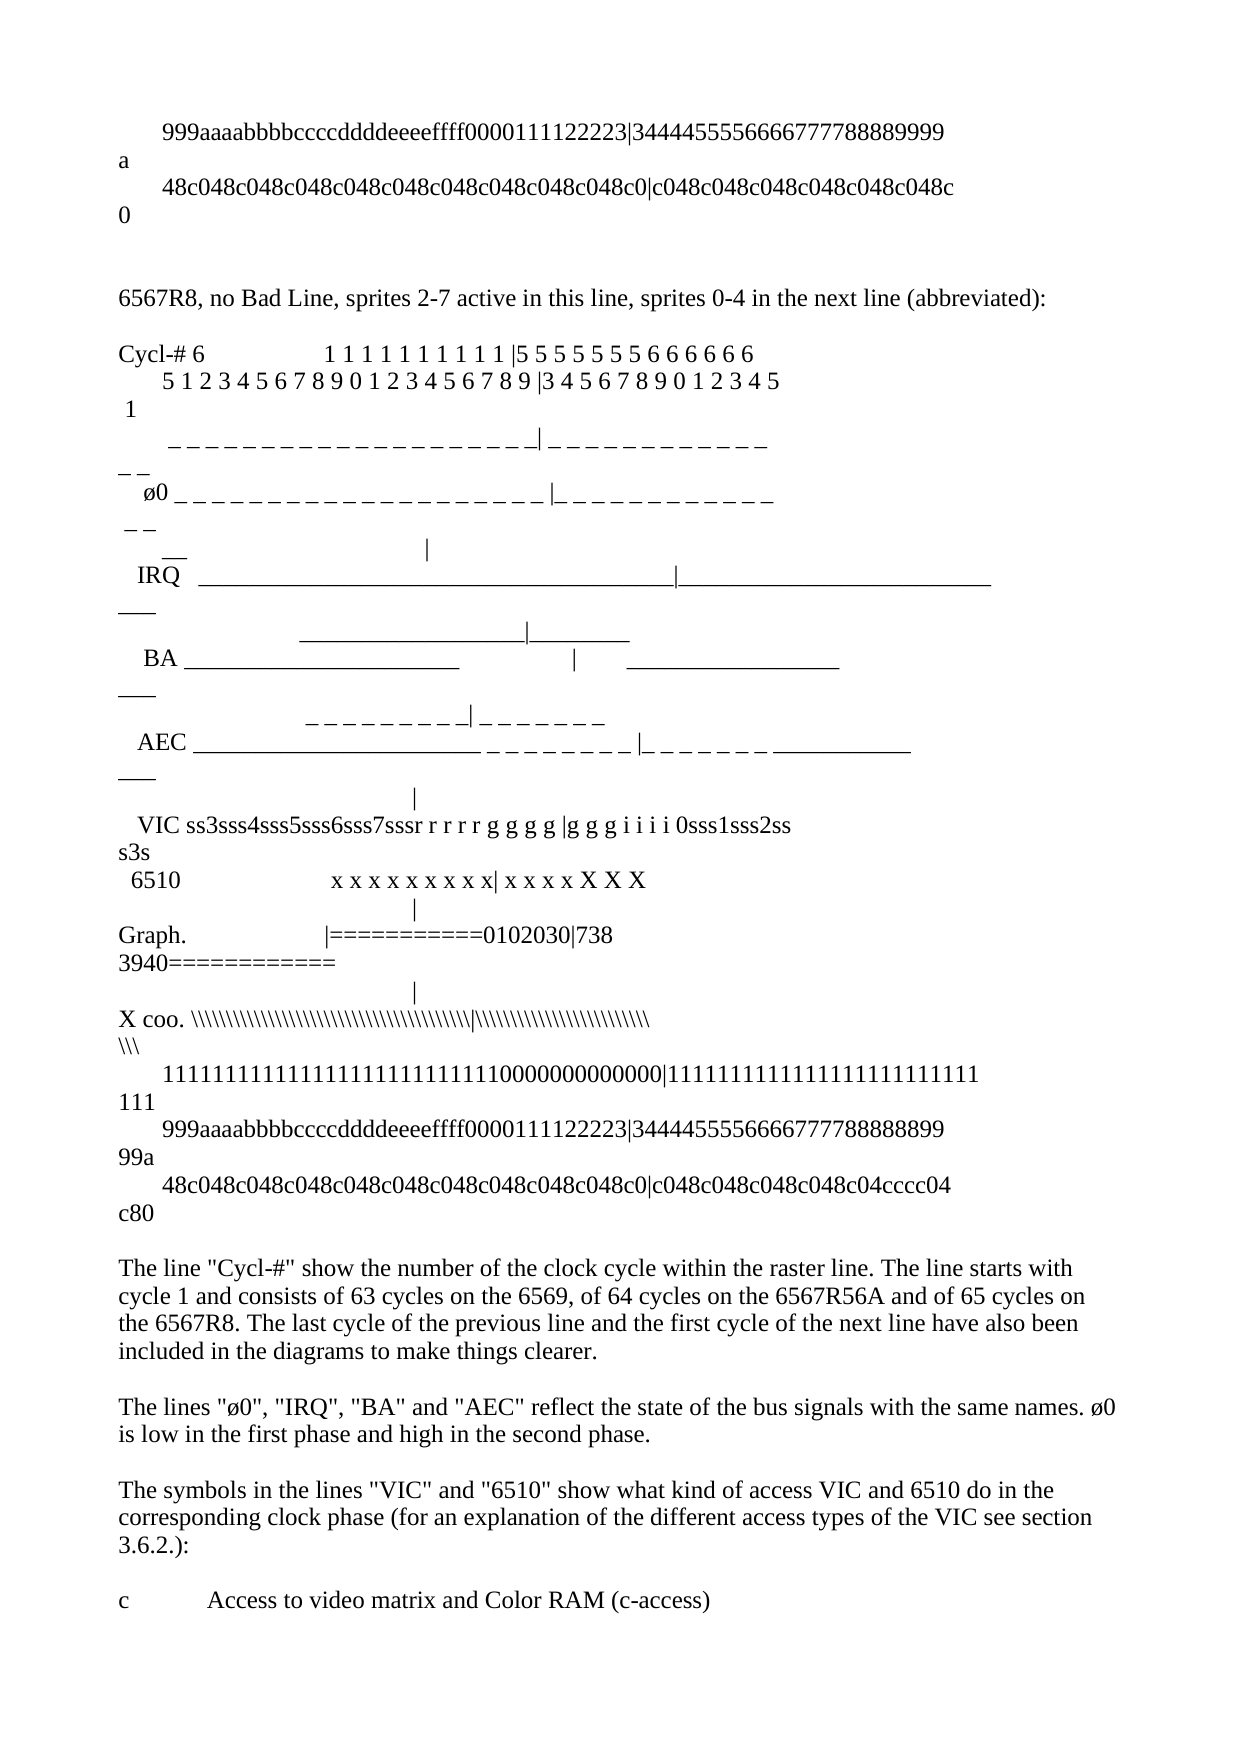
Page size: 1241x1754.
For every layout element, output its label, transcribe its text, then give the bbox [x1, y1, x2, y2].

text | [118, 977, 1122, 1005]
text c Access to video matrix and Color RAM (c-access) [118, 1587, 1122, 1614]
text The symbols in the lines "VIC" and "6510" show what kind of access VIC and 6510 do in the corresponding clock phase (for an explanation of the different access types of the VIC see section 3.6.2.): [118, 1476, 1122, 1559]
text 1 [118, 395, 1122, 423]
text c80 [118, 1199, 1122, 1226]
text _ _ [118, 451, 1122, 478]
text 48c048c048c048c048c048c048c048c048c048c0|c048c048c048c048c04cccc04 [118, 1171, 1122, 1199]
text X coo. \\\\\\\\\\\\\\\\\\\\\\\\\\\\\\\\\\\\\\\\|\\\\\\\\\\\\\\\\\\\\\\\\\ [118, 1005, 1122, 1032]
text s3s [118, 838, 1122, 866]
text __________________|________ [118, 617, 1122, 644]
text 99a [118, 1143, 1122, 1171]
text IRQ ______________________________________|_________________________ [118, 561, 1122, 589]
text 999aaaabbbbccccddddeeeeffff0000111122223|3444455556666777788889999 [118, 118, 1122, 146]
text VIC ss3sss4sss5sss6sss7sssr r r r r g g g g |g g g i i i i 0sss1sss2ss [118, 811, 1122, 838]
text 6510 x x x x x x x x x| x x x x X X X [118, 866, 1122, 894]
text The line "Cycl-#" show the number of the clock cycle within the raster line. The line starts with cycle 1 and consists of 63 cycles on the 6569, of 64 cycles on the 6567R56A and of 65 cycles on the 6567R8. The last cycle of the previous line and the first cycle of the next line have also been included in the diagrams to make things clearer. [118, 1254, 1122, 1365]
text ø0 _ _ _ _ _ _ _ _ _ _ _ _ _ _ _ _ _ _ _ _ |_ _ _ _ _ _ _ _ _ _ _ _ [118, 478, 1122, 506]
text | [118, 783, 1122, 811]
text AEC _______________________ _ _ _ _ _ _ _ _ |_ _ _ _ _ _ _ ___________ [118, 728, 1122, 755]
text ___ [118, 672, 1122, 700]
text 48c048c048c048c048c048c048c048c048c048c0|c048c048c048c048c048c048c [118, 173, 1122, 201]
text 999aaaabbbbccccddddeeeeffff0000111122223|3444455556666777788888899 [118, 1116, 1122, 1143]
text BA ______________________ | _________________ [118, 644, 1122, 672]
text \\\ [118, 1032, 1122, 1060]
text 6567R8, no Bad Line, sprites 2-7 active in this line, sprites 0-4 in the next line (abbreviated): [118, 284, 1122, 312]
text Graph. |===========0102030|738 [118, 922, 1122, 949]
text The lines "ø0", "IRQ", "BA" and "AEC" reflect the state of the bus signals with the same names. ø0 is low in the first phase and high in the second phase. [118, 1393, 1122, 1448]
text 111 [118, 1088, 1122, 1116]
text 0 [118, 201, 1122, 229]
text | [118, 894, 1122, 922]
text 5 1 2 3 4 5 6 7 8 9 0 1 2 3 4 5 6 7 8 9 |3 4 5 6 7 8 9 0 1 2 3 4 5 [118, 367, 1122, 395]
text ___ [118, 589, 1122, 617]
text a [118, 146, 1122, 173]
text _ _ _ _ _ _ _ _ _ _ _ _ _ _ _ _ _ _ _ _| _ _ _ _ _ _ _ _ _ _ _ _ [118, 423, 1122, 451]
text 3940============ [118, 949, 1122, 977]
text ___ [118, 755, 1122, 783]
text 1111111111111111111111111110000000000000|1111111111111111111111111 [118, 1060, 1122, 1088]
text _ _ [118, 506, 1122, 534]
text __ | [118, 534, 1122, 561]
text _ _ _ _ _ _ _ _ _| _ _ _ _ _ _ _ [118, 700, 1122, 728]
text Cycl-# 6 1 1 1 1 1 1 1 1 1 1 |5 5 5 5 5 5 5 6 6 6 6 6 6 [118, 340, 1122, 367]
